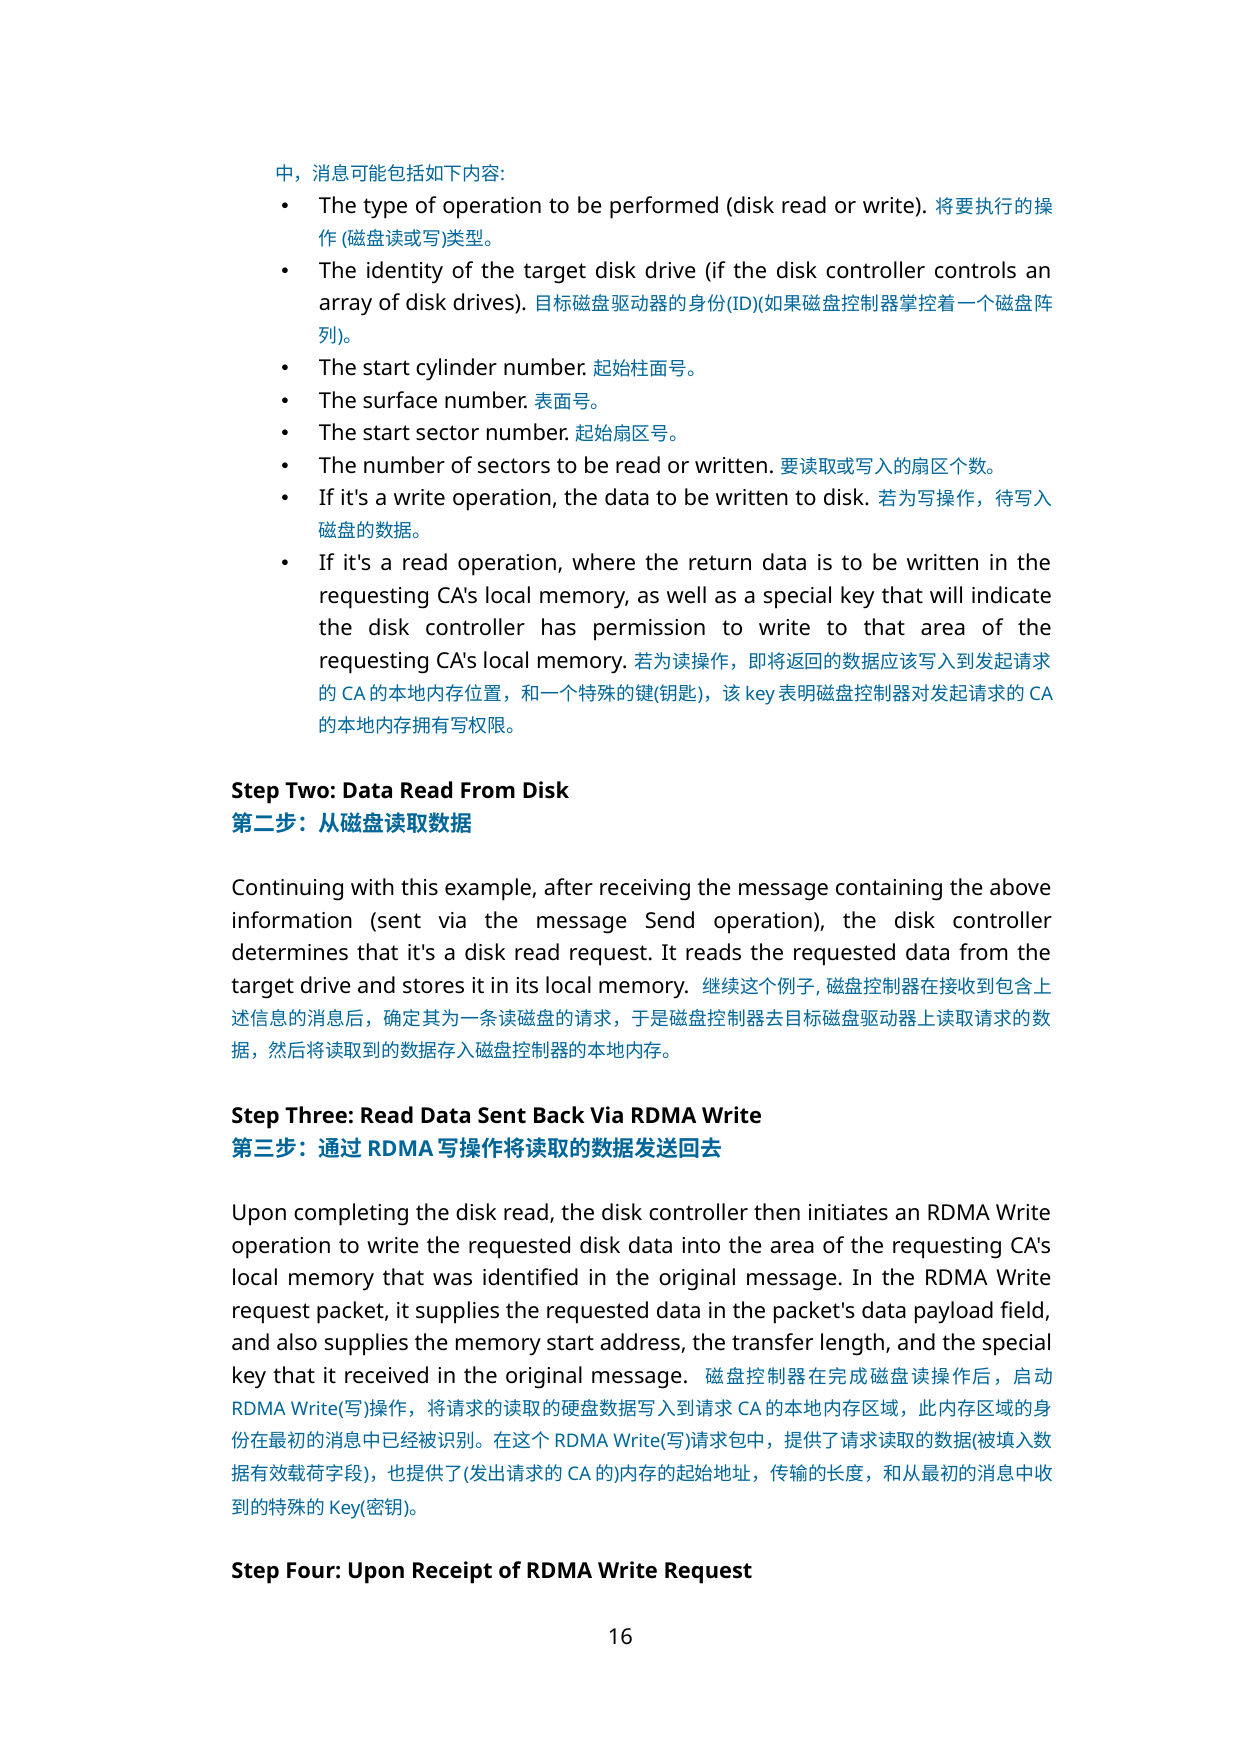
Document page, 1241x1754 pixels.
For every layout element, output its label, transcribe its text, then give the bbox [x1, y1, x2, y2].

picture [794, 295, 799, 303]
picture [243, 1438, 249, 1445]
picture [856, 458, 870, 462]
picture [1017, 988, 1027, 994]
picture [624, 432, 630, 441]
list The surface number. 表面号。 [281, 383, 1053, 416]
picture [667, 1432, 681, 1436]
picture [502, 1434, 511, 1439]
picture [697, 1018, 704, 1024]
picture [833, 980, 844, 984]
picture [545, 1018, 552, 1024]
picture [600, 303, 607, 309]
picture [609, 695, 615, 702]
picture [874, 689, 884, 701]
picture [735, 1376, 742, 1382]
picture [638, 1400, 652, 1404]
picture [402, 531, 408, 539]
text 中，消息可能包括如下内容: [275, 156, 1053, 188]
picture [831, 303, 838, 309]
picture [502, 1050, 509, 1056]
picture [579, 297, 590, 301]
picture [677, 1464, 685, 1469]
picture [636, 1044, 642, 1056]
picture [473, 167, 479, 179]
picture [919, 653, 933, 657]
picture [924, 1465, 937, 1470]
picture [423, 230, 437, 234]
picture [817, 1370, 826, 1375]
picture [627, 1409, 633, 1417]
picture [861, 1010, 867, 1017]
picture [962, 1441, 968, 1449]
picture [903, 299, 914, 304]
picture [445, 1435, 454, 1441]
picture [375, 238, 382, 244]
picture [984, 1475, 994, 1482]
text 第二步：从磁盘读取数据 [231, 806, 1053, 838]
text Step Four: Upon Receipt of RDMA Write Request [231, 1553, 1053, 1586]
picture [576, 424, 584, 429]
picture [801, 685, 805, 697]
picture [319, 175, 329, 182]
list The start sector number. 起始扇区号。 [281, 416, 1053, 448]
picture [653, 1012, 666, 1016]
picture [944, 303, 953, 311]
picture [539, 302, 550, 308]
picture [789, 1017, 800, 1023]
picture [259, 1020, 266, 1026]
picture [883, 982, 893, 994]
picture [768, 1372, 778, 1384]
picture [482, 1044, 493, 1048]
picture [524, 1012, 535, 1016]
picture [728, 1014, 738, 1026]
picture [1002, 297, 1013, 301]
picture [314, 1020, 324, 1027]
picture [870, 662, 876, 670]
text Continuing with this example, after receiving the message containing the above information (sent via the message Send operation), the disk controller determines that it's a disk read request. It reads the requested data from the target drive and stores it in its local memory. 继续这个例子, 磁盘控制器在接收到包含上述信息的消息后，确定其为一条读磁盘的请求，于是磁盘控制器去目标磁盘驱动器上读取请求的数据，然后将读取到的数据存入磁盘控制器的本地内存。 [231, 871, 1053, 1066]
picture [899, 1376, 906, 1382]
picture [288, 1464, 300, 1470]
picture [271, 1432, 284, 1437]
picture [589, 1408, 596, 1414]
picture [1038, 295, 1043, 306]
text 第三步：通过RDMA写操作将读取的数据发送回去 [231, 1131, 1053, 1163]
picture [1023, 303, 1030, 309]
text Step Two: Data Read From Disk [231, 773, 1053, 806]
text Upon completing the disk read, the disk controller then initiates an RDMA Write operation to write the requested disk data into the area of the requesting CA's local memory that was identified in the original message. In the RDMA Write request packet, it supplies the requested data in the packet's data payload field, and also supplies the memory start address, the transfer length, and the special key that it received in the original message. 磁盘控制器在完成磁盘读操作后，启动RDMA Write(写)操作，将请求的读取的硬盘数据写入到请求CA的本地内存区域，此内存区域的身份在最初的消息中已经被识别。在这个RDMA Write(写)请求包中，提供了请求读取的数据(被填入数据有效载荷字段)，也提供了(发出请求的CA的)内存的起始地址，传输的长度，和从最初的消息中收到的特殊的Key(密钥)。 [231, 1196, 1053, 1521]
list The number of sectors to be read or written. 要读取或写入的扇区个数。 [281, 448, 1053, 481]
text Step Three: Read Data Sent Back Via RDMA Write [231, 1098, 1053, 1131]
picture [1018, 1377, 1030, 1381]
picture [354, 232, 365, 236]
picture [561, 397, 570, 410]
picture [726, 984, 734, 992]
picture [877, 1370, 888, 1374]
picture [630, 1467, 636, 1479]
picture [325, 524, 336, 528]
picture [332, 1442, 342, 1449]
list The start cylinder number. 起始柱面号。 [281, 351, 1053, 383]
list If it's a read operation, where the return data is to be written in the requesting CA's local memory, as well as a special key that will indicate the disk controller has permission to write to that area of the requesting CA's local memory. 若为读操作，即将返回的数据应该写入到发起请求的CA的本地内存位置，和一个特殊的键(钥匙)，该key表明磁盘控制器对发起请求的CA的本地内存拥有写权限。 [281, 546, 1053, 741]
picture [847, 1466, 860, 1475]
picture [829, 1012, 840, 1016]
picture [594, 359, 602, 364]
picture [485, 177, 493, 182]
picture [451, 717, 465, 721]
picture [532, 1046, 542, 1058]
picture [240, 1474, 246, 1482]
picture [929, 980, 938, 985]
picture [679, 692, 688, 698]
picture [1015, 490, 1029, 494]
picture [844, 693, 851, 699]
picture [922, 465, 928, 474]
picture [437, 687, 443, 699]
picture [612, 295, 618, 302]
picture [259, 1434, 268, 1439]
list The type of operation to be performed (disk read or write). 将要执行的操作 (磁盘读或写)类型。 [281, 188, 1053, 253]
list The identity of the target disk drive (if the disk controller controls an array of disk drives). 目标磁盘驱动器的身份(ID)(如果磁盘控制器掌控着一个磁盘阵列)。 [281, 253, 1053, 351]
picture [861, 299, 871, 311]
picture [976, 197, 984, 205]
picture [834, 1402, 840, 1414]
picture [719, 301, 725, 308]
picture [386, 719, 392, 731]
picture [918, 490, 932, 494]
picture [346, 530, 353, 536]
picture [809, 297, 820, 301]
picture [853, 986, 860, 992]
picture [240, 1051, 246, 1059]
picture [738, 1468, 750, 1481]
picture [657, 364, 666, 377]
picture [995, 652, 1003, 657]
picture [950, 684, 958, 689]
picture [427, 1051, 433, 1059]
picture [676, 1012, 687, 1016]
picture [495, 717, 504, 723]
picture [345, 1400, 359, 1404]
picture [850, 1018, 857, 1024]
picture [299, 1509, 305, 1516]
picture [712, 1370, 723, 1374]
picture [949, 1402, 955, 1414]
picture [823, 687, 834, 691]
list If it's a write operation, the data to be written to disk. 若为写操作，待写入磁盘的数据。 [281, 481, 1053, 546]
